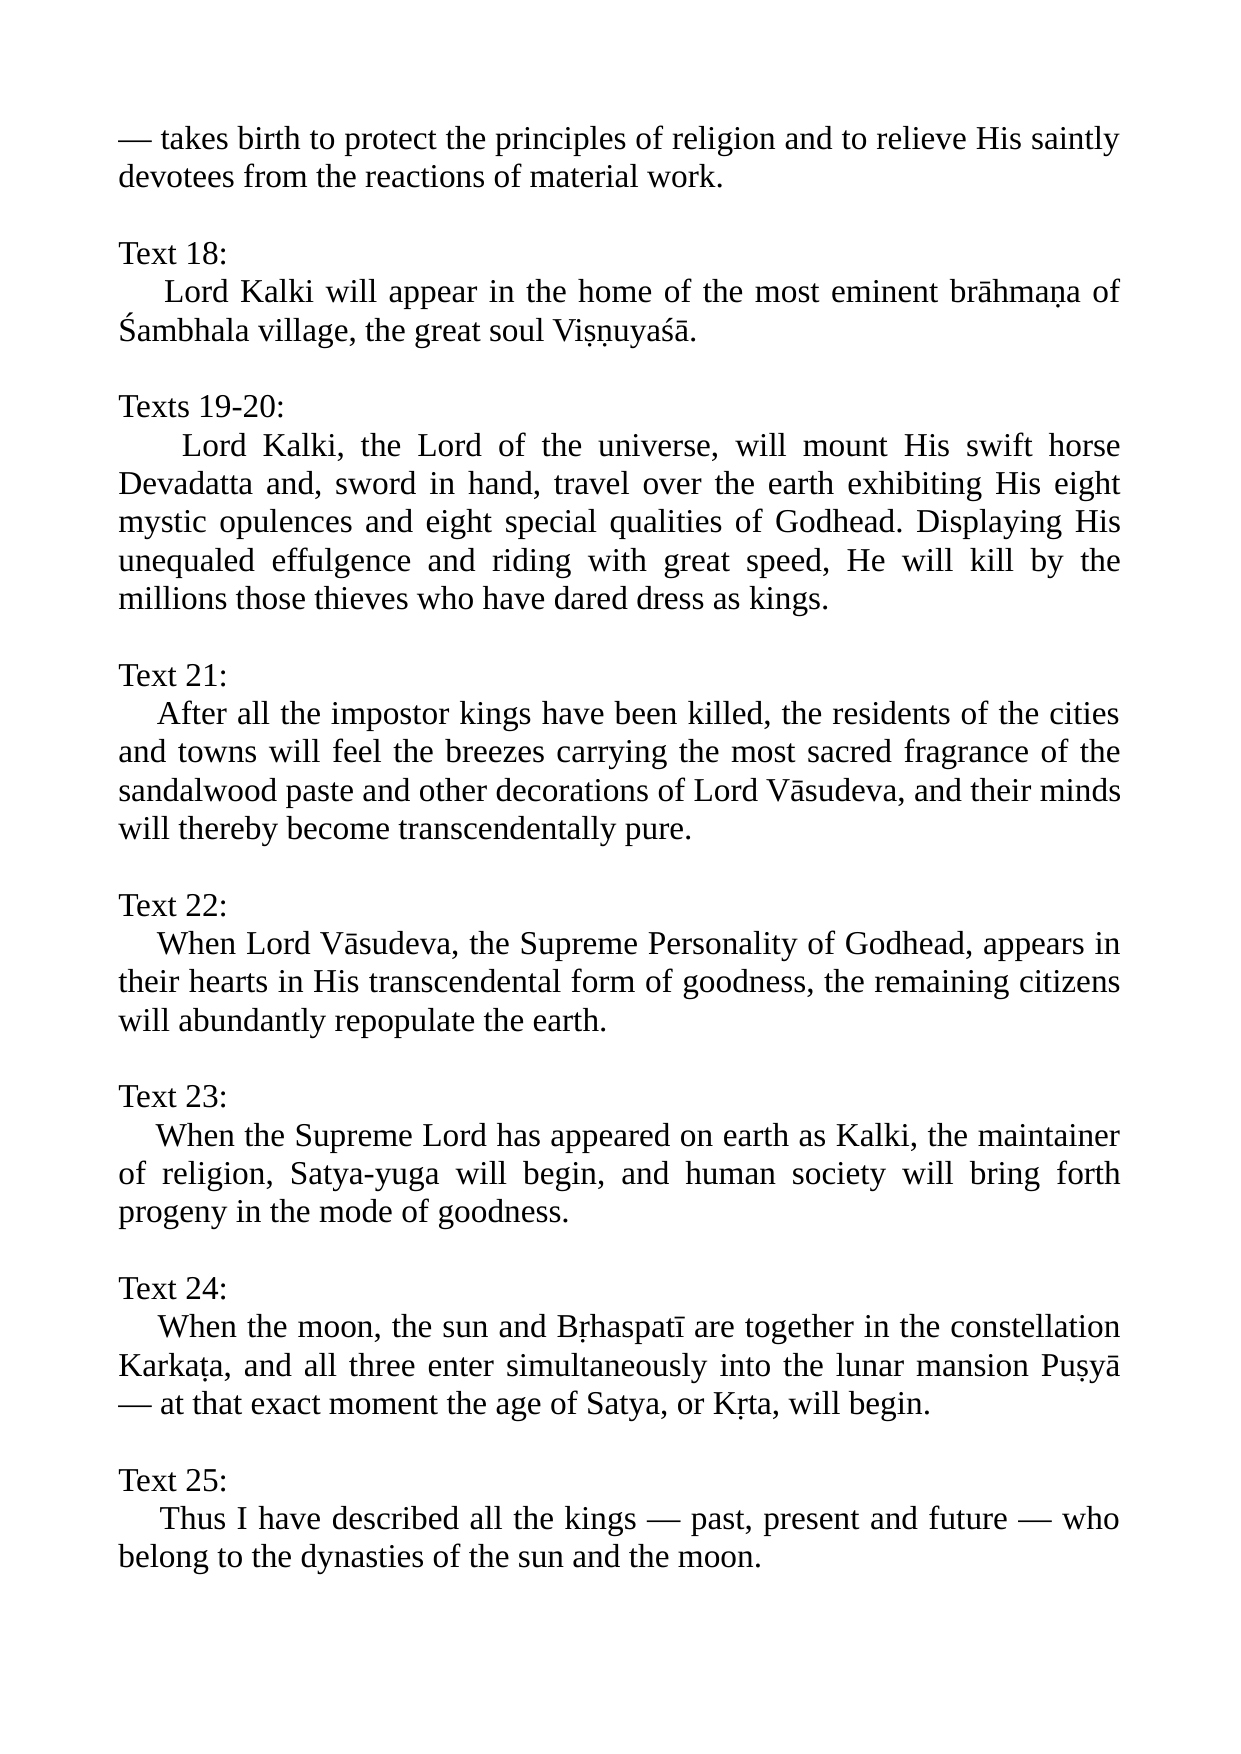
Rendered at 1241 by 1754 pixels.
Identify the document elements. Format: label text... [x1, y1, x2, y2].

text Thus I have described all the kings — past, present and future — who belong to the dynasties of the sun and the moon. [118, 1498, 1122, 1575]
text When the Supreme Lord has appeared on earth as Kalki, the maintainer of religion, Satya-yuga will begin, and human society will bring forth progeny in the mode of goodness. [118, 1115, 1122, 1230]
text Text 18: [118, 233, 1122, 271]
text Text 25: [118, 1460, 1122, 1498]
text Texts 19-20: [118, 386, 1122, 425]
text After all the impostor kings have been killed, the residents of the cities and towns will feel the breezes carrying the most sacred fragrance of the sandalwood paste and other decorations of Lord Vāsudeva, and their minds will thereby become transcendentally pure. [118, 693, 1122, 846]
text When the moon, the sun and Bṛhaspatī are together in the constellation Karkaṭa, and all three enter simultaneously into the lunar mansion Puṣyā — at that exact moment the age of Satya, or Kṛta, will begin. [118, 1306, 1122, 1421]
text — takes birth to protect the principles of religion and to relieve His saintly devotees from the reactions of material work. [118, 118, 1122, 195]
text Text 22: [118, 885, 1122, 923]
text Text 21: [118, 655, 1122, 693]
text Lord Kalki, the Lord of the universe, will mount His swift horse Devadatta and, sword in hand, travel over the earth exhibiting His eight mystic opulences and eight special qualities of Godhead. Displaying His unequaled effulgence and riding with great speed, He will kill by the millions those thieves who have dared dress as kings. [118, 425, 1122, 616]
text Text 24: [118, 1268, 1122, 1306]
text When Lord Vāsudeva, the Supreme Personality of Godhead, appears in their hearts in His transcendental form of goodness, the remaining citizens will abundantly repopulate the earth. [118, 923, 1122, 1038]
text Lord Kalki will appear in the home of the most eminent brāhmaṇa of Śambhala village, the great soul Viṣṇuyaśā. [118, 271, 1122, 348]
text Text 23: [118, 1076, 1122, 1115]
